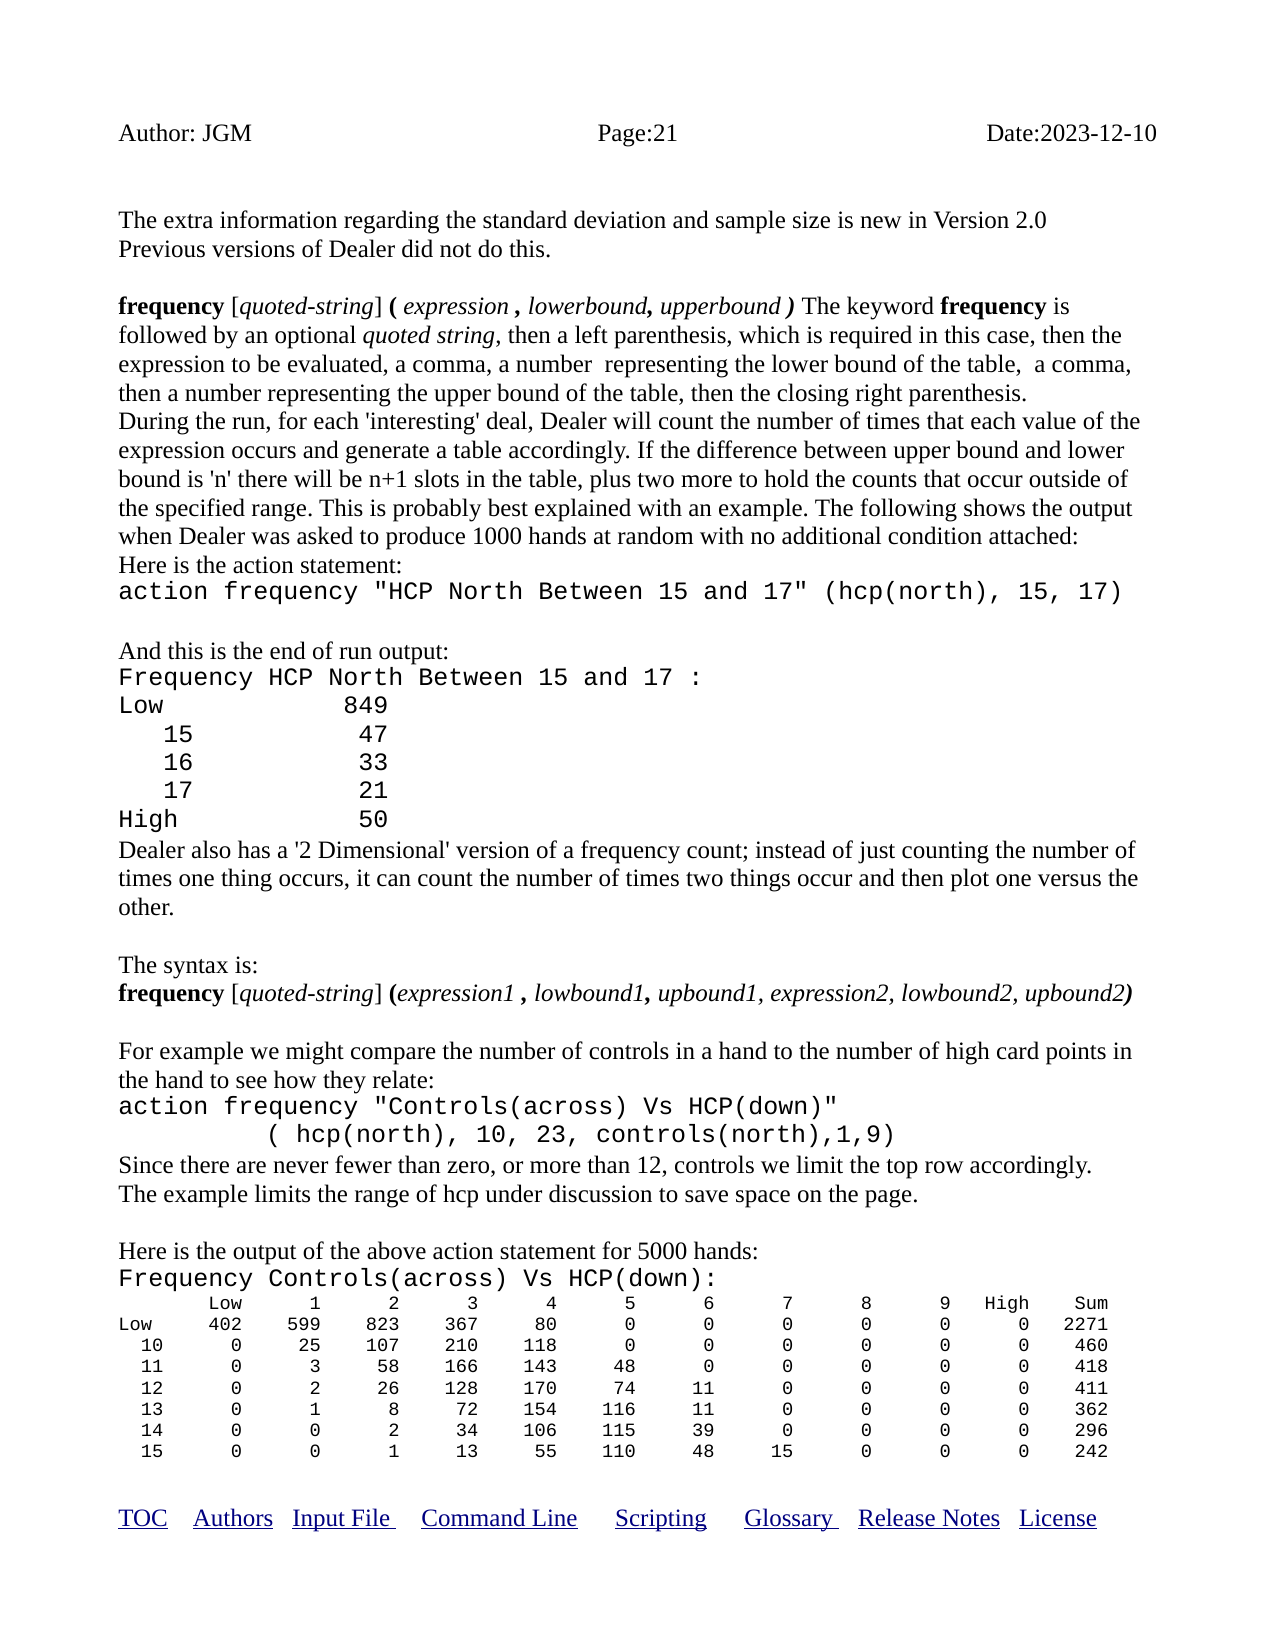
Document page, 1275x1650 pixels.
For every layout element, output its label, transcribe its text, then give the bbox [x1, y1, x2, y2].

text Frequency Controls(across) Vs HCP(down): [118, 1265, 1157, 1293]
text For example we might compare the number of controls in a hand to the number of high card points in the hand to see how they relate: [118, 1036, 1157, 1093]
text 13 0 1 8 72 154 116 11 0 0 0 0 362 [118, 1400, 1157, 1421]
text Frequency HCP North Between 15 and 17 : [118, 665, 1157, 693]
text The syntax is: [118, 950, 1157, 978]
text 14 0 0 2 34 106 115 39 0 0 0 0 296 [118, 1421, 1157, 1442]
text The example limits the range of hcp under discussion to save space on the page. [118, 1179, 1157, 1208]
text Low 402 599 823 367 80 0 0 0 0 0 0 2271 [118, 1315, 1157, 1336]
text High 50 [118, 806, 1157, 835]
text 10 0 25 107 210 118 0 0 0 0 0 0 460 [118, 1336, 1157, 1357]
text 15 0 0 1 13 55 110 48 15 0 0 0 242 [118, 1442, 1157, 1463]
text 17 21 [118, 778, 1157, 806]
text 11 0 3 58 166 143 48 0 0 0 0 0 418 [118, 1357, 1157, 1378]
text Low 1 2 3 4 5 6 7 8 9 High Sum [118, 1293, 1157, 1315]
text action frequency "Controls(across) Vs HCP(down)" [118, 1093, 1157, 1122]
text Previous versions of Dealer did not do this. [118, 234, 1157, 263]
text Dealer also has a '2 Dimensional' version of a frequency count; instead of just counting the number of times one thing occurs, it can count the number of times two things occur and then plot one versus the other. [118, 835, 1157, 921]
text Since there are never fewer than zero, or more than 12, controls we limit the top row accordingly. [118, 1150, 1157, 1179]
text And this is the end of run output: [118, 636, 1157, 665]
text The extra information regarding the standard deviation and sample size is new in Version 2.0 [118, 205, 1157, 234]
text action frequency "HCP North Between 15 and 17" (hcp(north), 15, 17) [118, 579, 1157, 607]
text Here is the action statement: [118, 550, 1157, 579]
text Low 849 [118, 693, 1157, 721]
text 16 33 [118, 750, 1157, 778]
text 15 47 [118, 721, 1157, 750]
text 12 0 2 26 128 170 74 11 0 0 0 0 411 [118, 1378, 1157, 1400]
text During the run, for each 'interesting' deal, Dealer will count the number of times that each value of the expression occurs and generate a table accordingly. If the difference between upper bound and lower bound is 'n' there will be n+1 slots in the table, plus two more to hold the counts that occur outside of the specified range. This is probably best explained with an example. The following shows the output when Dealer was asked to produce 1000 hands at random with no additional condition attached: [118, 406, 1157, 550]
text Here is the output of the above action statement for 5000 hands: [118, 1236, 1157, 1265]
text ( hcp(north), 10, 23, controls(north),1,9) [118, 1122, 1157, 1150]
text frequency [quoted-string] (expression1 , lowbound1, upbound1, expression2, lowbound2, upbound2) [118, 978, 1157, 1007]
text frequency [quoted-string] ( expression , lowerbound, upperbound ) The keyword frequency is followed by an optional quoted string, then a left parenthesis, which is required in this case, then the expression to be evaluated, a comma, a number representing the lower bound of the table, a comma, then a number representing the upper bound of the table, then the closing right parenthesis. [118, 291, 1157, 406]
